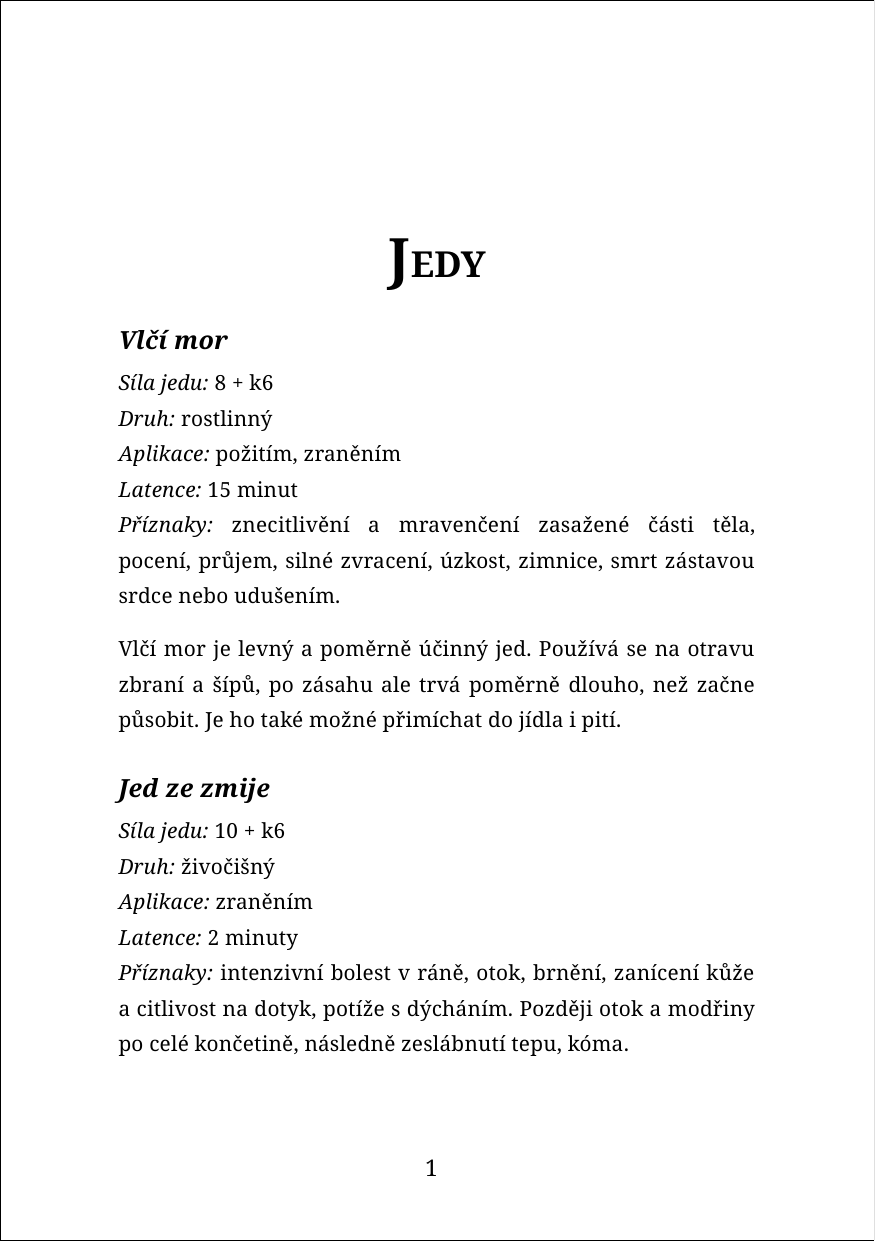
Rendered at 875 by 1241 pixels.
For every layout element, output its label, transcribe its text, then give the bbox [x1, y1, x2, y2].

subtitle Vlčí mor [118, 322, 756, 356]
subtitle Jedy [118, 219, 756, 293]
text Vlčí mor je levný a poměrně účinný jed. Používá se na otravu zbraní a šípů, po zásahu ale trvá poměrně dlouho, než začne působit. Je ho také možné přimíchat do jídla i pití. [118, 634, 756, 734]
text Síla jedu: 10 + k6 Druh: živočišný Aplikace: zraněním Latence: 2 minuty Příznaky: intenzivní bolest v ráně, otok, brnění, zanícení kůže a citlivost na dotyk, potíže s dýcháním. Později otok a modřiny po celé končetině, následně zeslábnutí tepu, kóma. [118, 816, 756, 1058]
subtitle Jed ze zmije [118, 771, 756, 804]
text Síla jedu: 8 + k6 Druh: rostlinný Aplikace: požitím, zraněním Latence: 15 minut Příznaky: znecitlivění a⁠ mravenčení zasažené části těla, pocení, průjem, silné zvracení, úzkost, zimnice, smrt zástavou srdce nebo udušením. [118, 368, 756, 610]
